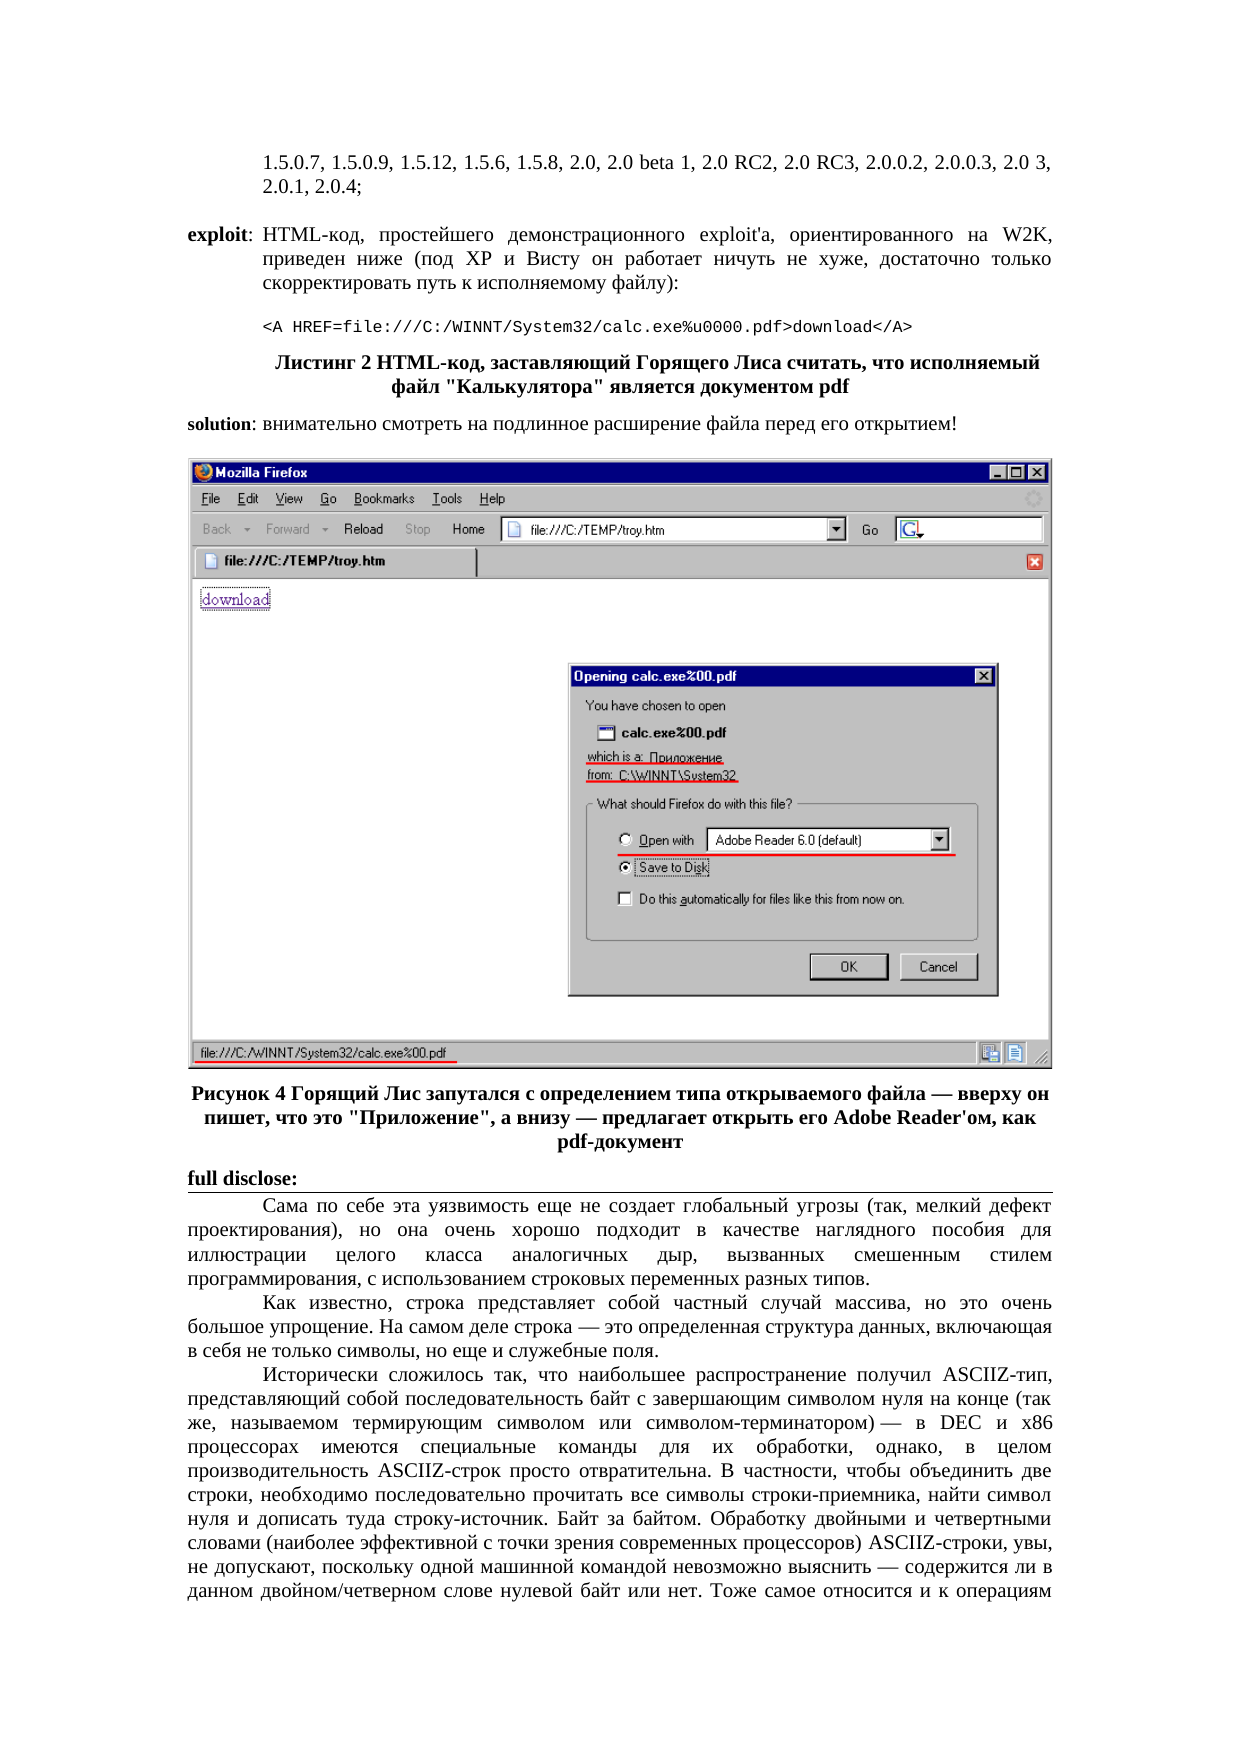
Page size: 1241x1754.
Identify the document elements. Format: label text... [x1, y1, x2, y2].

text 1.5.0.7, 1.5.0.9, 1.5.12, 1.5.6, 1.5.8, 2.0, 2.0 beta 1, 2.0 RC2, 2.0 RC3, 2.0.0.2, 2.0.0.3, 2.0 3, 2.0.1, 2.0.4; [187, 150, 1053, 198]
picture [188, 458, 1053, 1069]
text exploit: HTML-код, простейшего демонстрационного exploit'а, ориентированного на W2K, приведен ниже (под XP и Висту он работает ничуть не хуже, достаточно только скорректировать путь к исполняемому файлу): [187, 222, 1053, 294]
text Исторически сложилось так, что наибольшее распространение получил ASCIIZ-тип, представляющий собой последовательность байт с завершающим символом нуля на конце (так же, называемом термирующим символом или символом-терминатором) — в DEC и x86 процессорах имеются специальные команды для их обработки, однако, в целом производительность ASCIIZ-строк просто отвратительна. В частности, чтобы объединить две строки, необходимо последовательно прочитать все символы строки-приемника, найти символ нуля и дописать туда строку-источник. Байт за байтом. Обработку двойными и четвертными словами (наиболее эффективной с точки зрения современных процессоров) ASCIIZ-строки, увы, не допускают, поскольку одной машинной командой невозможно выяснить — содержится ли в данном двойном/четверном слове нулевой байт или нет. Тоже самое относится и к операциям [187, 1362, 1053, 1602]
text Сама по себе эта уязвимость еще не создает глобальный угрозы (так, мелкий дефект проектирования), но она очень хорошо подходит в качестве наглядного пособия для иллюстрации целого класса аналогичных дыр, вызванных смешенным стилем программирования, с использованием строковых переменных разных типов. [187, 1193, 1053, 1289]
text <A HREF=file:///C:/WINNT/System32/calc.exe%u0000.pdf>download</A> [262, 318, 1053, 337]
text solution: внимательно смотреть на подлинное расширение файла перед его открытием! [187, 410, 1053, 434]
text Рисунок 4 Горящий Лис запутался с определением типа открываемого файла — вверху он пишет, что это "Приложение", а внизу — предлагает открыть его Adobe Reader'ом, как pdf-документ [187, 1081, 1053, 1153]
text Как известно, строка представляет собой частный случай массива, но это очень большое упрощение. На самом деле строка — это определенная структура данных, включающая в себя не только символы, но еще и служебные поля. [187, 1289, 1053, 1362]
text Листинг 2 HTML-код, заставляющий Горящего Лиса считать, что исполняемый файл "Калькулятора" является документом pdf [187, 350, 1053, 398]
text full disclose: [187, 1166, 1053, 1193]
